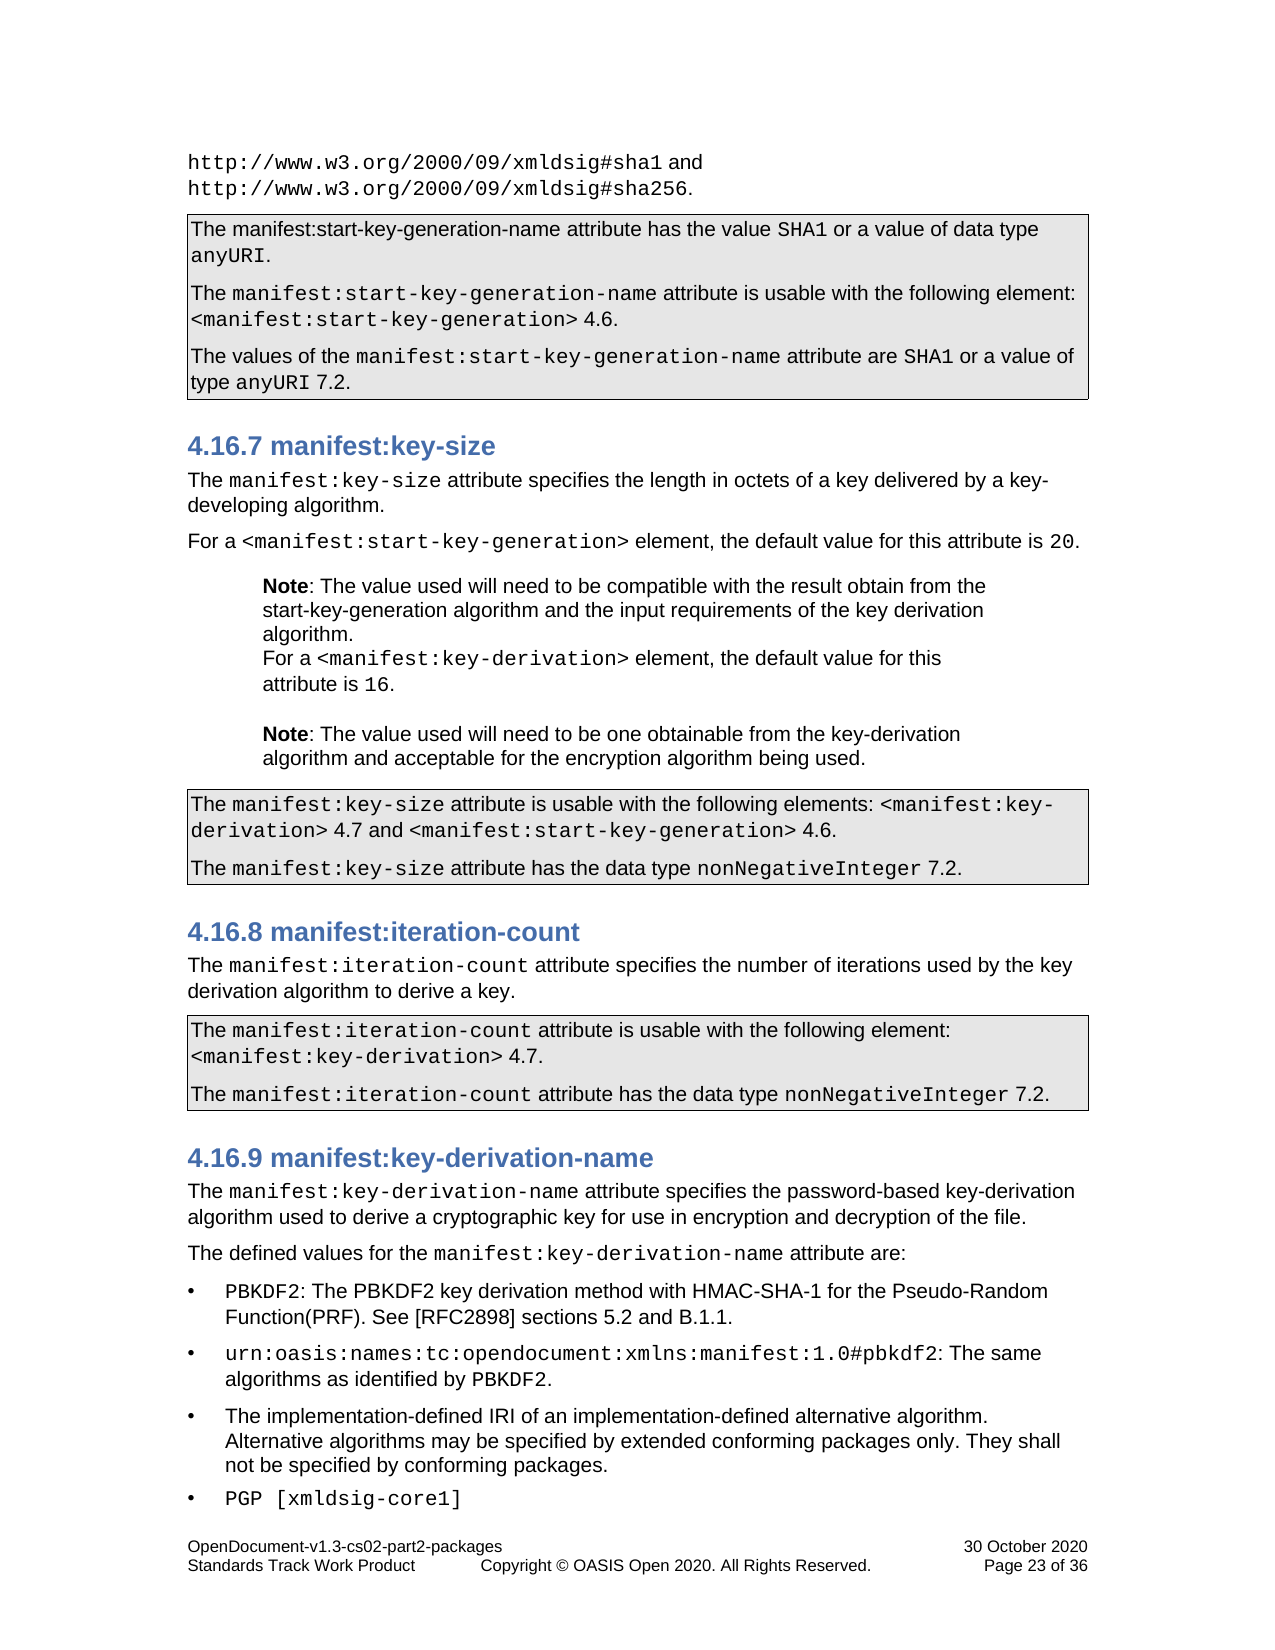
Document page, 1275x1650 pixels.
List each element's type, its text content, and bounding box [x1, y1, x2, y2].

text Note: The value used will need to be compatible with the result obtain from the start-key-generation algorithm and the input requirements of the key derivation algorithm. For a <manifest:key-derivation> element, the default value for this attribute is 16. [262, 574, 1013, 697]
text http://www.w3.org/2000/09/xmldsig#sha1 and http://www.w3.org/2000/09/xmldsig#sha256. [187, 150, 1088, 202]
list The manifest:key-size attribute has the data type nonNegativeInteger 7.2. [188, 852, 1088, 884]
text For a <manifest:start-key-generation> element, the default value for this attribute is 20. [187, 529, 1088, 555]
text The manifest:key-derivation-name attribute specifies the password-based key-derivation algorithm used to derive a cryptographic key for use in encryption and decryption of the file. [187, 1179, 1088, 1229]
text The manifest:iteration-count attribute specifies the number of iterations used by the key derivation algorithm to derive a key. [187, 953, 1088, 1003]
list The manifest:key-size attribute is usable with the following elements: <manifest:key-derivation> 4.7 and <manifest:start-key-generation> 4.6. [188, 790, 1088, 843]
subtitle manifest:iteration-count [187, 916, 1088, 947]
list The manifest:iteration-count attribute has the data type nonNegativeInteger 7.2. [188, 1078, 1088, 1110]
text The defined values for the manifest:key-derivation-name attribute are: [187, 1241, 1088, 1267]
list The manifest:start-key-generation-name attribute has the value SHA1 or a value of data type anyURI. [188, 215, 1088, 268]
list urn:oasis:names:tc:opendocument:xmlns:manifest:1.0#pbkdf2: The same algorithms as identified by PBKDF2. [187, 1341, 1088, 1392]
subtitle manifest:key-size [187, 430, 1088, 461]
text Note: The value used will need to be one obtainable from the key-derivation algorithm and acceptable for the encryption algorithm being used. [262, 722, 1013, 770]
list PGP [xmldsig-core1] [187, 1488, 1088, 1512]
list The implementation-defined IRI of an implementation-defined alternative algorithm. Alternative algorithms may be specified by extended conforming packages only. They shall not be specified by conforming packages. [187, 1404, 1088, 1476]
list The values of the manifest:start-key-generation-name attribute are SHA1 or a value of type anyURI 7.2. [188, 341, 1088, 399]
list The manifest:start-key-generation-name attribute is usable with the following element: <manifest:start-key-generation> 4.6. [188, 277, 1088, 332]
list The manifest:iteration-count attribute is usable with the following element: <manifest:key-derivation> 4.7. [188, 1016, 1088, 1069]
text The manifest:key-size attribute specifies the length in octets of a key delivered by a key-developing algorithm. [187, 467, 1088, 517]
list PBKDF2: The PBKDF2 key derivation method with HMAC-SHA-1 for the Pseudo-Random Function(PRF). See [RFC2898] sections 5.2 and B.1.1. [187, 1279, 1088, 1328]
subtitle manifest:key-derivation-name [187, 1142, 1088, 1173]
